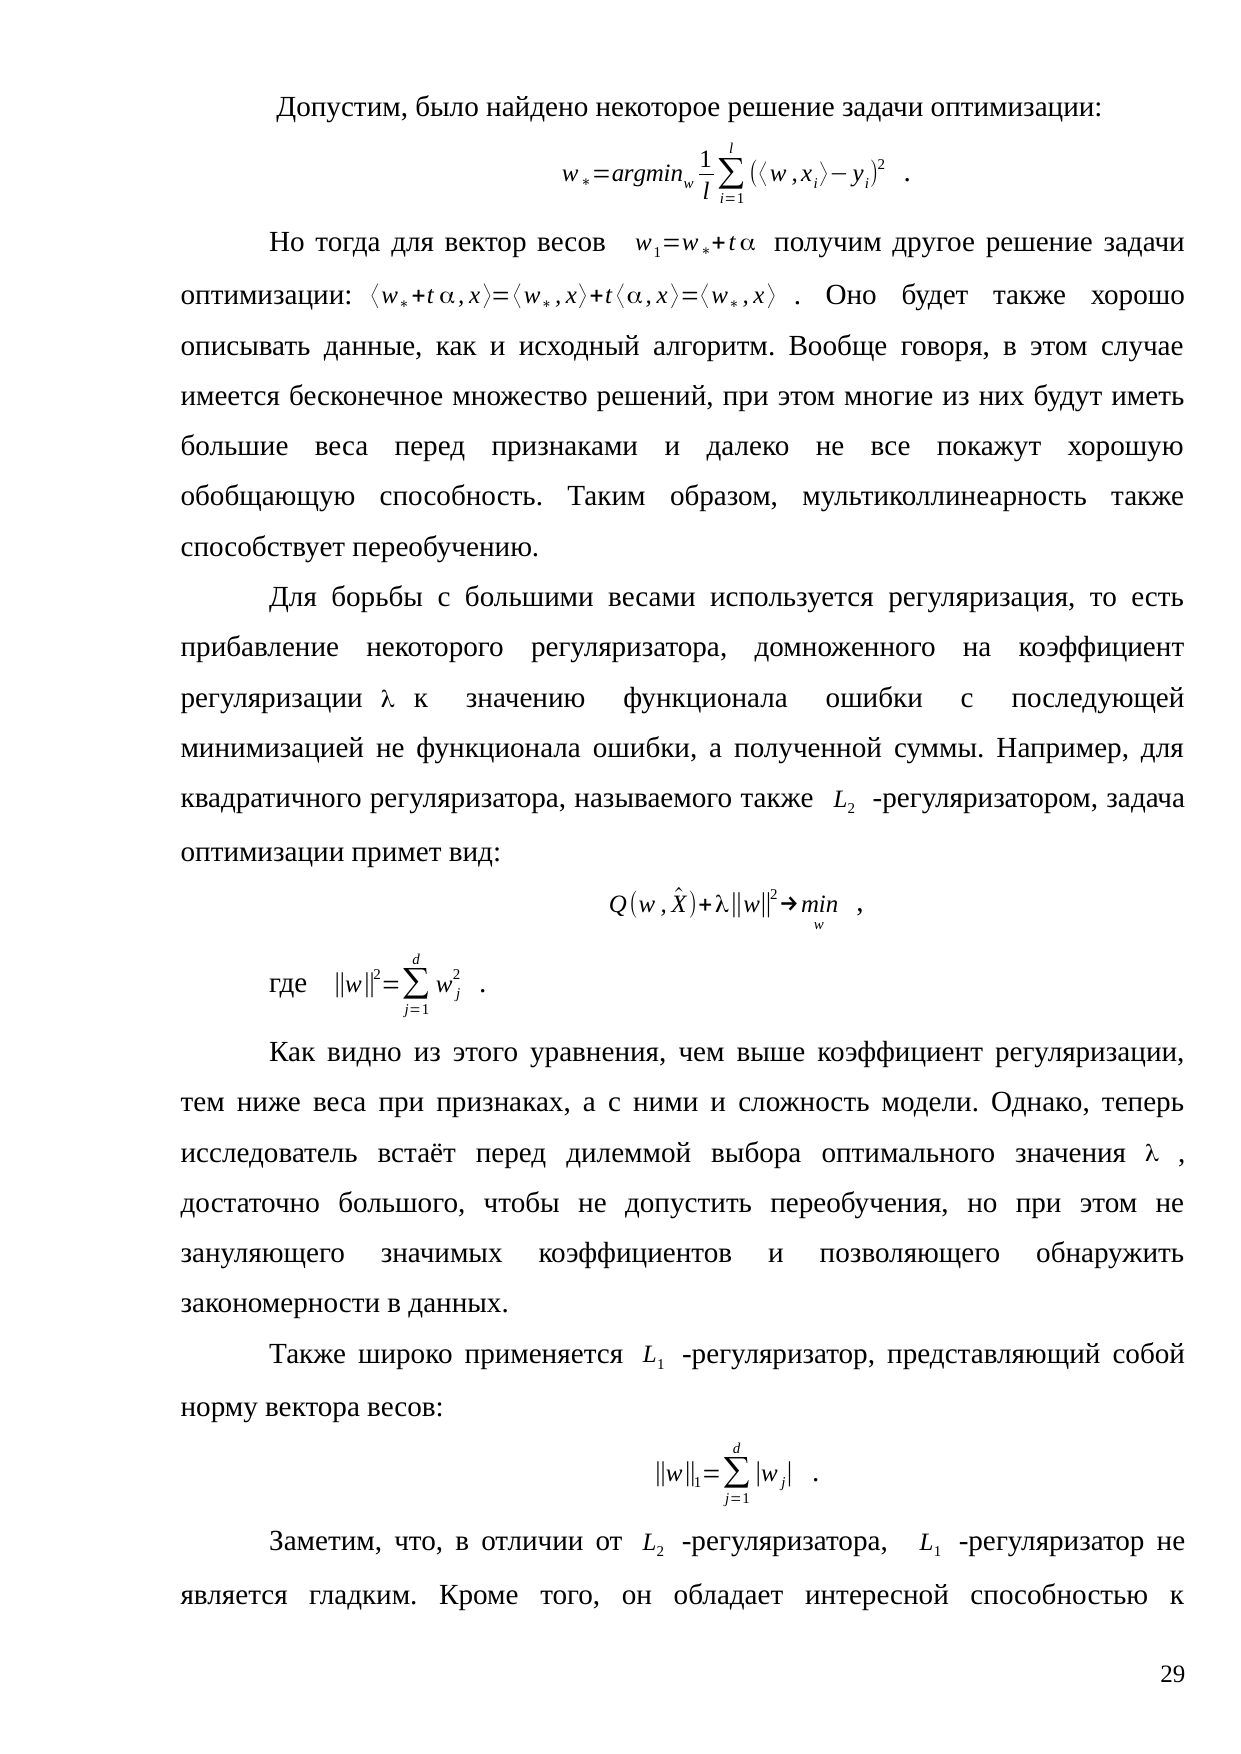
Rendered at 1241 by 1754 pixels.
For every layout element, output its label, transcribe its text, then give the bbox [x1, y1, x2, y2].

text Также широко применяется-регуляризатор, представляющий собой норму вектора весов: [180, 1336, 1185, 1423]
text Но тогда для вектор весов получим другое решение задачи оптимизации:. Оно будет также хорошо описывать данные, как и исходный алгоритм. Вообще говоря, в этом случае имеется бесконечное множество решений, при этом многие из них будут иметь большие веса перед признаками и далеко не все покажут хорошую обобщающую способность. Таким образом, мультиколлинеарность также способствует переобучению. [180, 224, 1185, 562]
text Заметим, что, в отличии от-регуляризатора, -регуляризатор не является гладким. Кроме того, он обладает интересной способностью к [180, 1523, 1185, 1610]
text Допустим, было найдено некоторое решение задачи оптимизации: [180, 89, 1185, 123]
text Как видно из этого уравнения, чем выше коэффициент регуляризации, тем ниже веса при признаках, а с ними и сложность модели. Однако, теперь исследователь встаёт перед дилеммой выбора оптимального значения, достаточно большого, чтобы не допустить переобучения, но при этом не зануляющего значимых коэффициентов и позволяющего обнаружить закономерности в данных. [180, 1034, 1185, 1319]
text , [180, 884, 1185, 933]
text . [180, 1439, 1185, 1507]
text . [180, 140, 1185, 207]
text Для борьбы с большими весами используется регуляризация, то есть прибавление некоторого регуляризатора, домноженного на коэффициент регуляризациик значению функционала ошибки с последующей минимизацией не функционала ошибки, а полученной суммы. Например, для квадратичного регуляризатора, называемого также-регуляризатором, задача оптимизации примет вид: [180, 579, 1185, 867]
text где . [180, 950, 1185, 1017]
